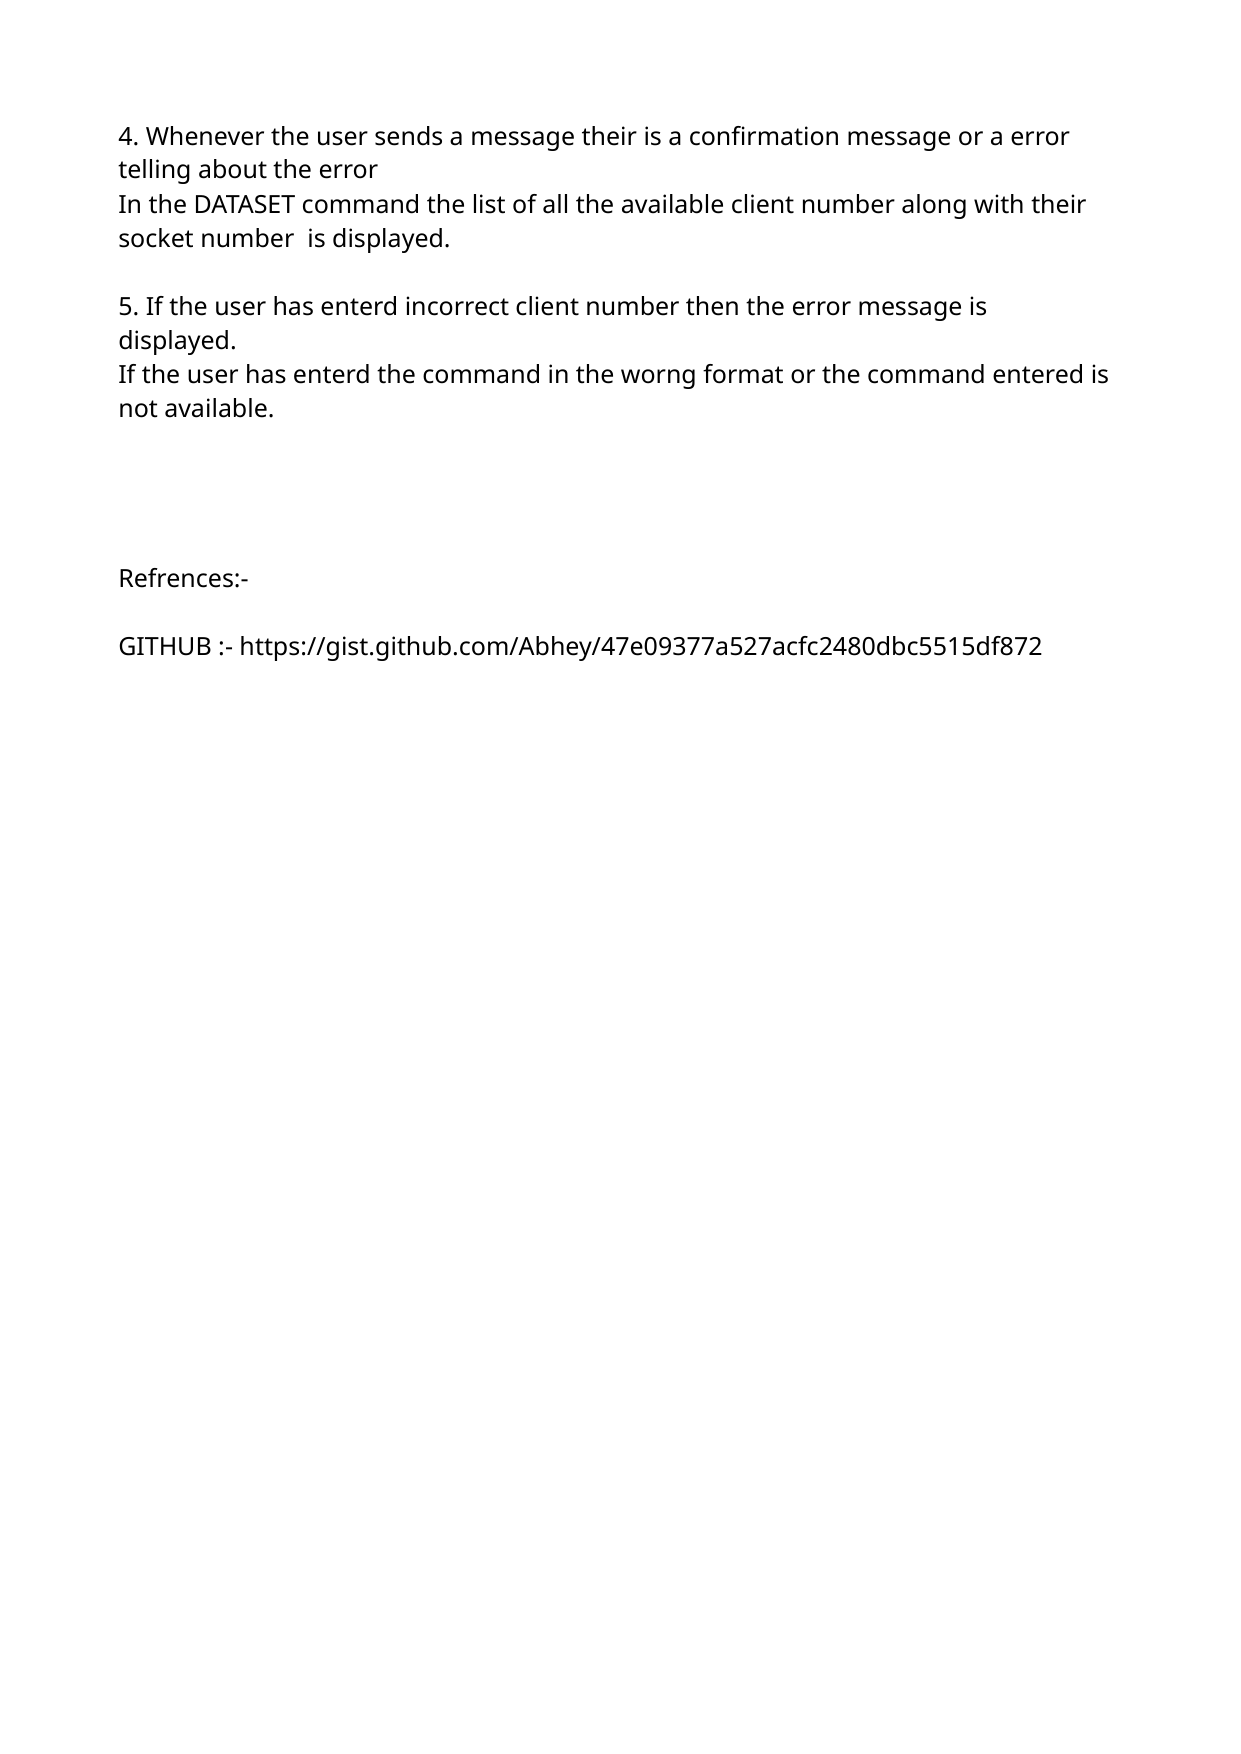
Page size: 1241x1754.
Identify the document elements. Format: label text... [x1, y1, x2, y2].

text Refrences:- [118, 561, 1122, 595]
text 4. Whenever the user sends a message their is a confirmation message or a error telling about the error [118, 118, 1122, 186]
text If the user has enterd the command in the worng format or the command entered is not available. [118, 357, 1122, 425]
text In the DATASET command the list of all the available client number along with their socket number is displayed. [118, 186, 1122, 254]
text 5. If the user has enterd incorrect client number then the error message is displayed. [118, 288, 1122, 357]
text GITHUB :- https://gist.github.com/Abhey/47e09377a527acfc2480dbc5515df872 [118, 629, 1122, 663]
